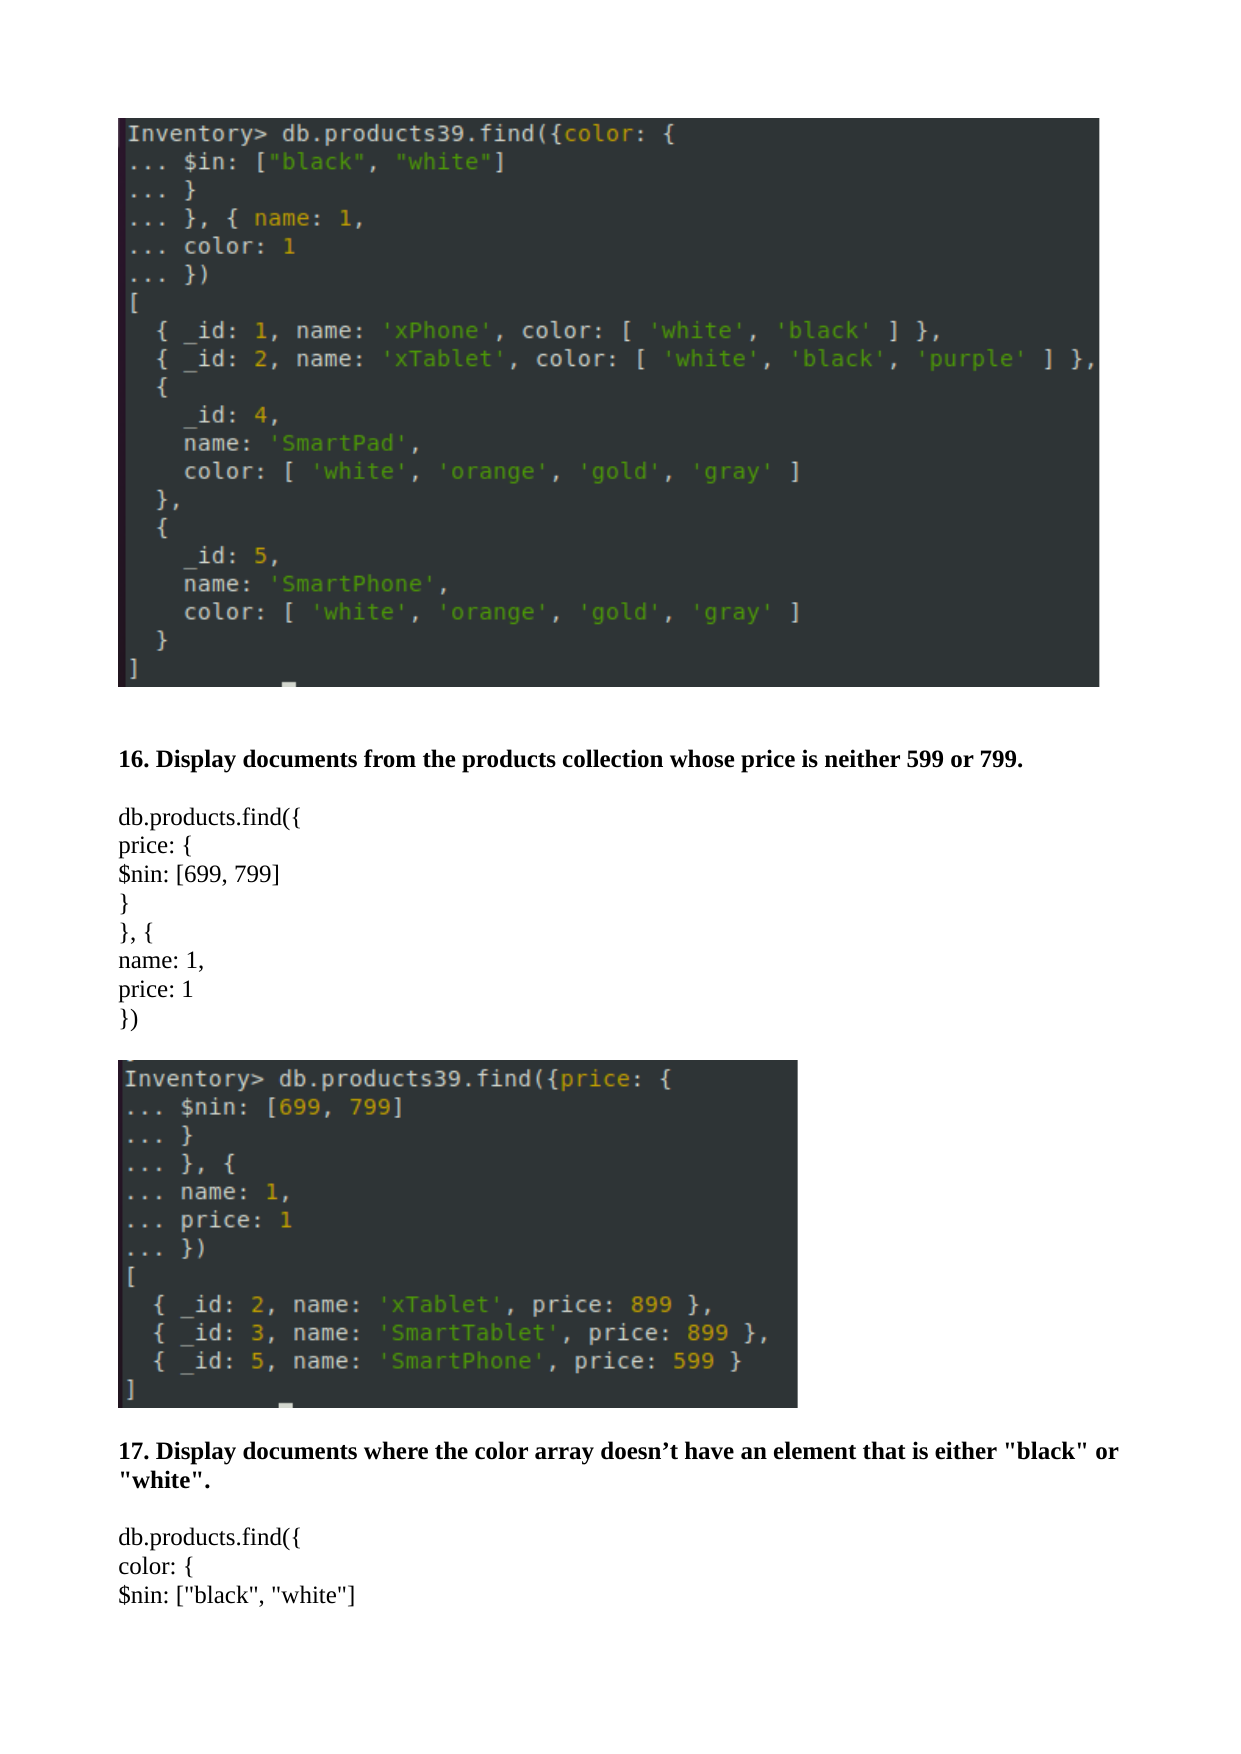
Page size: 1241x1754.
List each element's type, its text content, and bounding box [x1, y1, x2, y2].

text } [118, 888, 1122, 917]
text }) [118, 1003, 1122, 1032]
text $nin: [699, 799] [118, 859, 1122, 888]
text 17. Display documents where the color array doesn’t have an element that is either "black" or "white". [118, 1436, 1122, 1494]
picture [118, 1060, 798, 1408]
picture [118, 118, 1100, 687]
text $nin: ["black", "white"] [118, 1580, 1122, 1609]
text db.products.find({ [118, 1522, 1122, 1551]
text name: 1, [118, 946, 1122, 974]
text 16. Display documents from the products collection whose price is neither 599 or 799. [118, 744, 1122, 773]
text }, { [118, 917, 1122, 946]
text price: 1 [118, 974, 1122, 1003]
text price: { [118, 831, 1122, 859]
text db.products.find({ [118, 802, 1122, 831]
text color: { [118, 1551, 1122, 1580]
